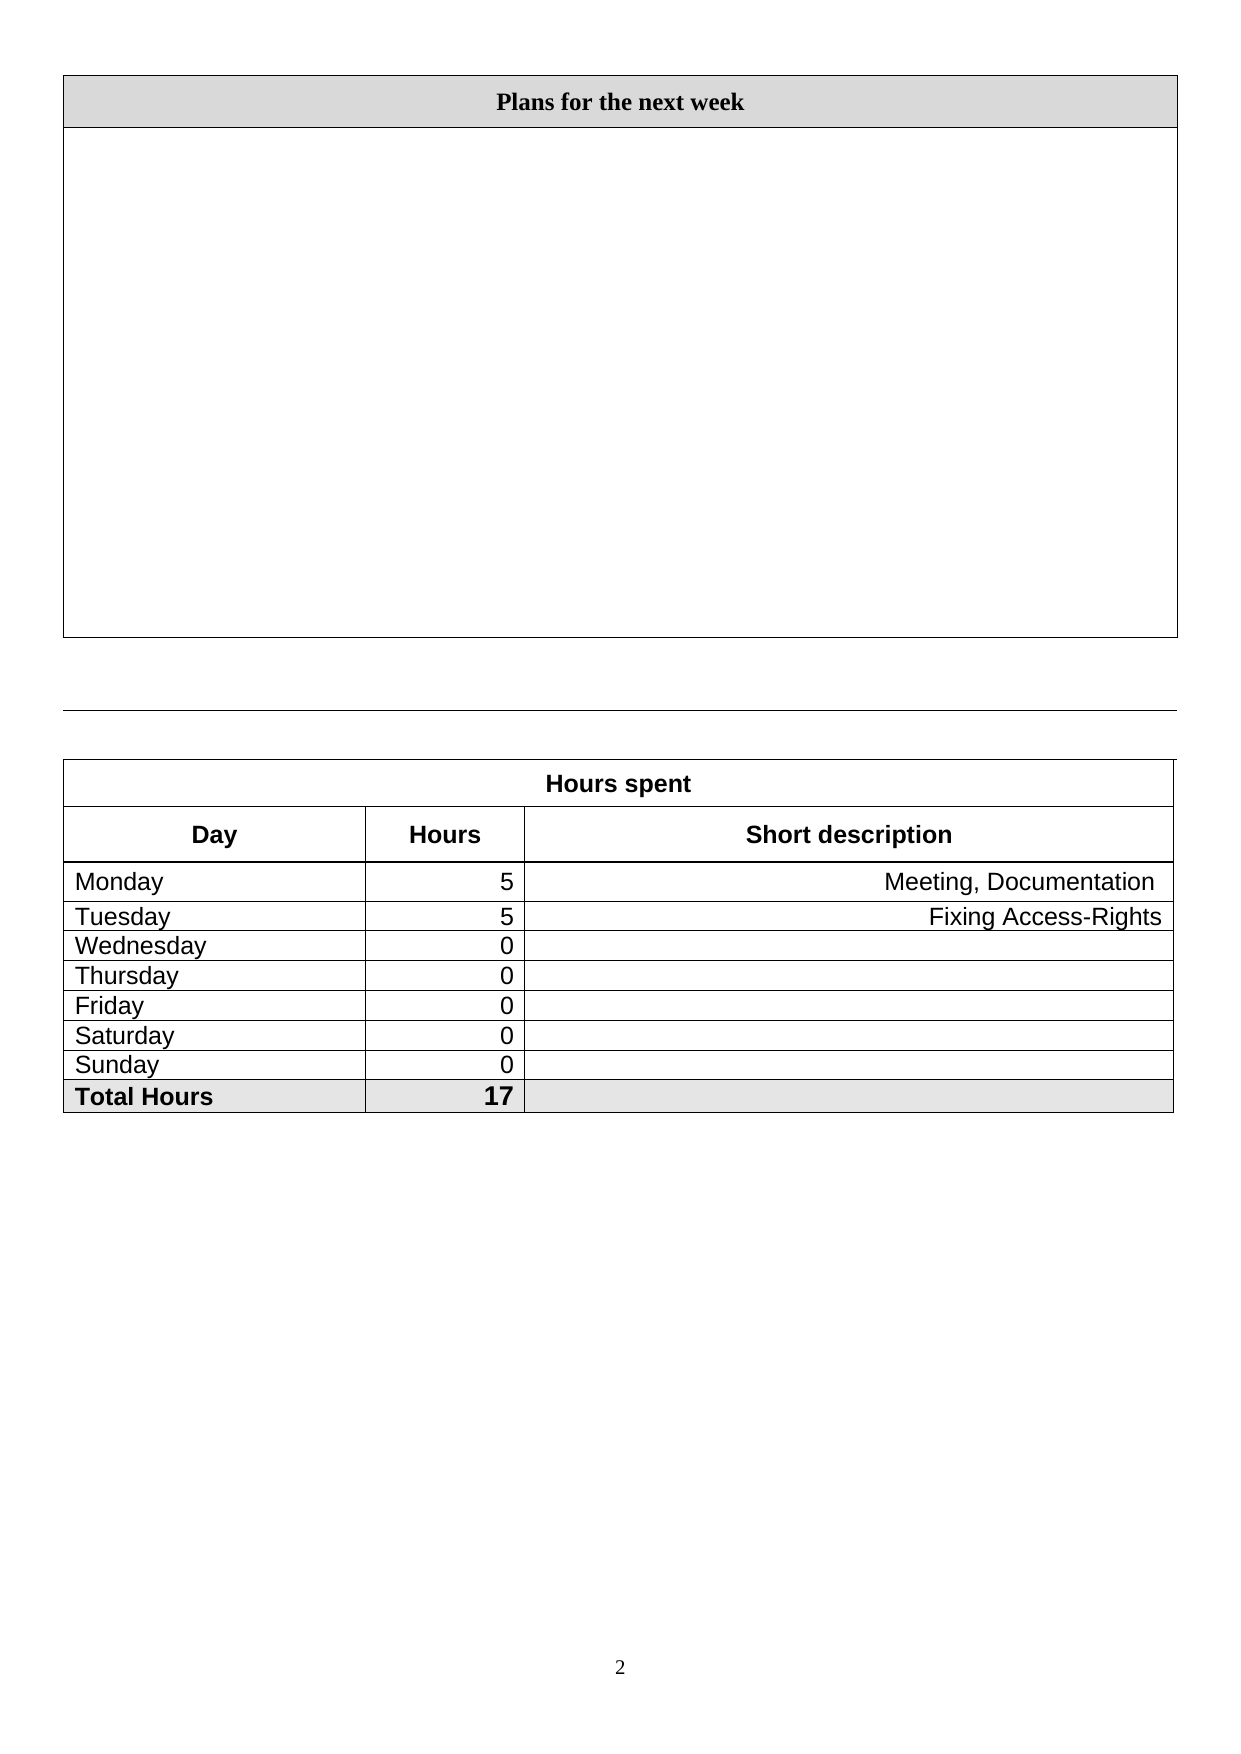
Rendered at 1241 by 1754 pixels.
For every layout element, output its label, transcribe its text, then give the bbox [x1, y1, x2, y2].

table_cell [525, 961, 1173, 990]
table_cell Friday [64, 991, 365, 1020]
table_header [63, 711, 1177, 759]
table_cell [525, 1080, 1173, 1112]
table_cell Thursday [64, 961, 365, 990]
table_cell [525, 991, 1173, 1020]
table_cell Total Hours [64, 1080, 365, 1112]
table_cell Meeting, Documentation [525, 863, 1173, 901]
table_cell 17 [366, 1080, 524, 1112]
table_cell Short description [525, 807, 1173, 861]
table_cell [525, 1021, 1173, 1049]
table_cell Saturday [64, 1021, 365, 1049]
table_cell Monday [64, 863, 365, 901]
table_cell 0 [366, 1051, 524, 1079]
table_header Plans for the next week [64, 76, 1177, 127]
table_cell Wednesday [64, 931, 365, 960]
table_cell 0 [366, 991, 524, 1020]
table_cell Hours [366, 807, 524, 861]
table_cell Tuesday [64, 902, 365, 930]
table_cell 0 [366, 1021, 524, 1049]
table_cell 5 [366, 863, 524, 901]
table_cell Hours spent [64, 760, 1173, 806]
table_cell Sunday [64, 1051, 365, 1079]
table_cell Day [64, 807, 365, 861]
table_cell 5 [366, 902, 524, 930]
table_cell Fixing Access-Rights [525, 902, 1173, 930]
table_cell 0 [366, 931, 524, 960]
table_cell [64, 128, 1177, 637]
table_cell [525, 931, 1173, 960]
table_cell 0 [366, 961, 524, 990]
table_cell [525, 1051, 1173, 1079]
